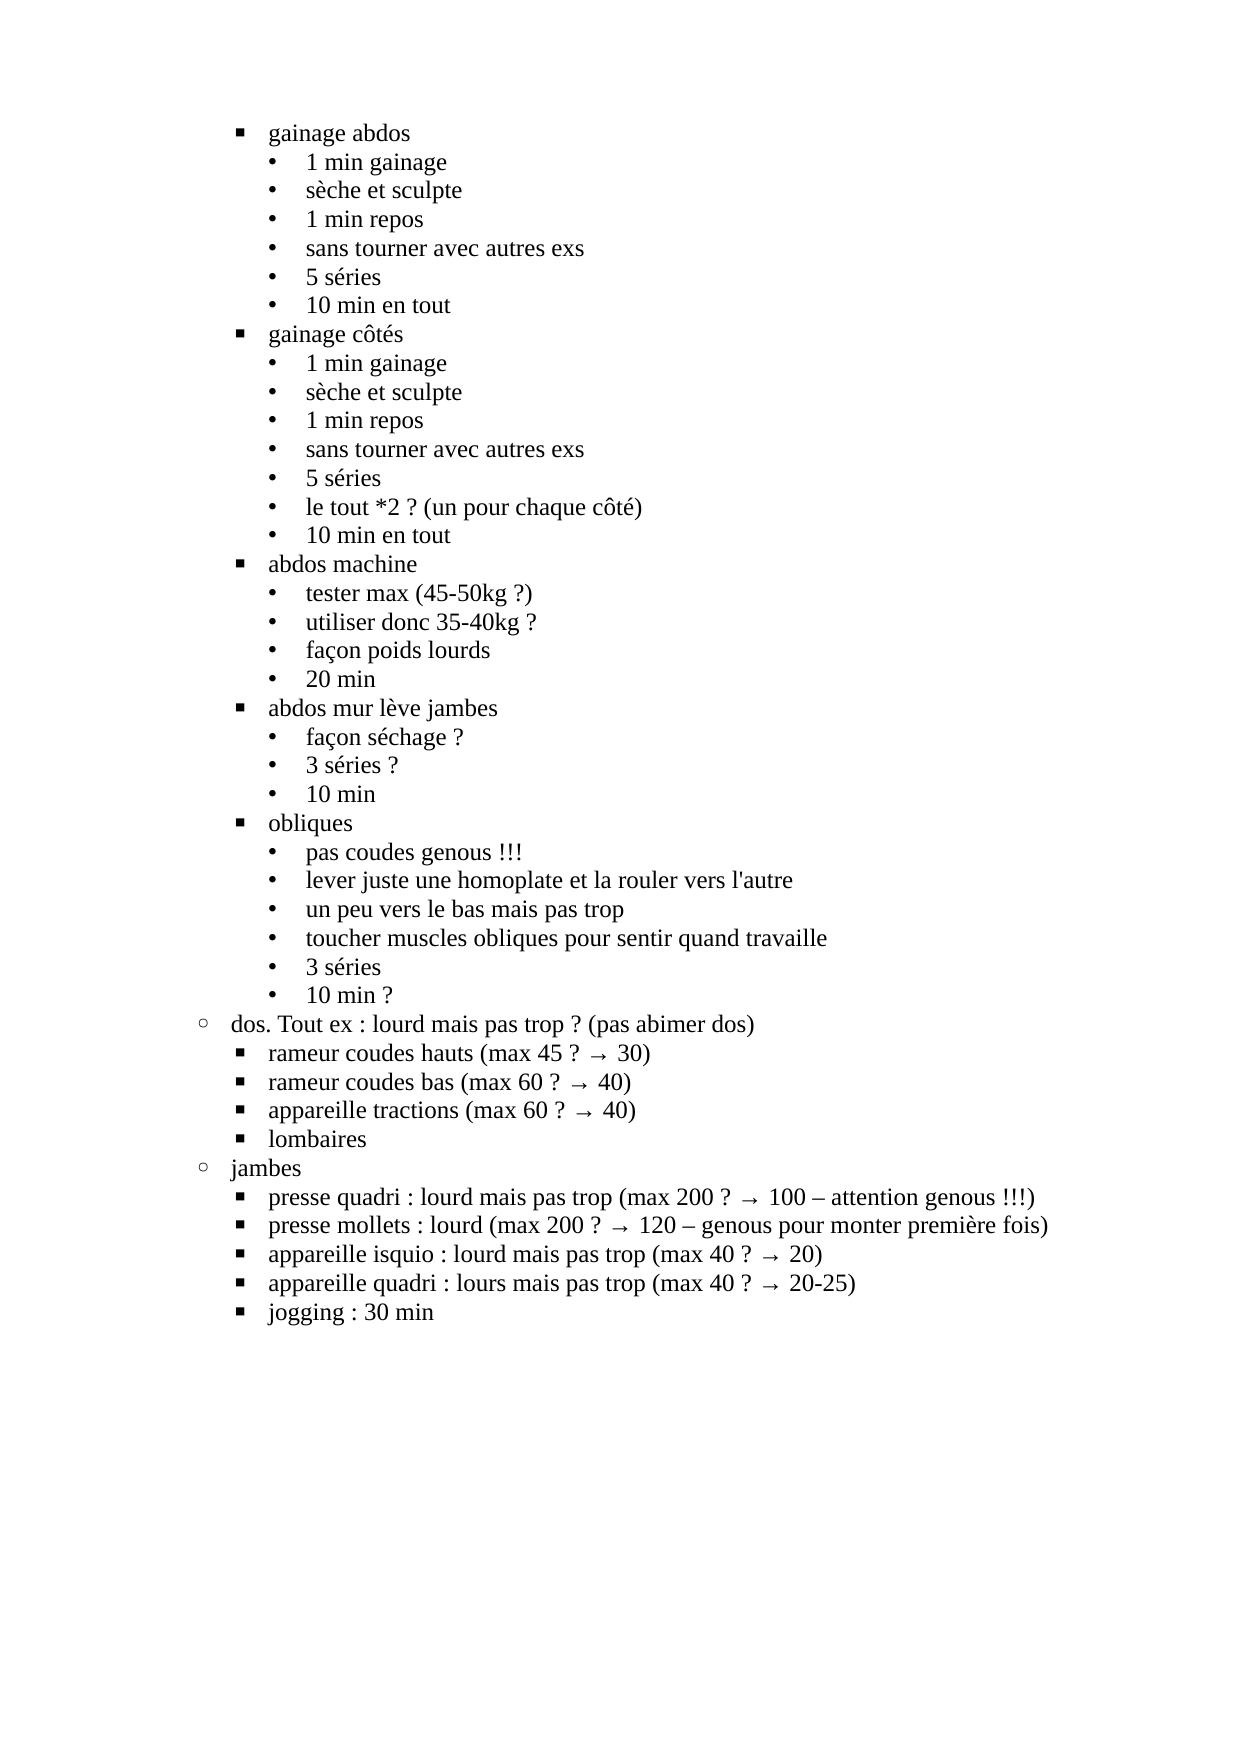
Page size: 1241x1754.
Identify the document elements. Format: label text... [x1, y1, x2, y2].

list appareille isquio : lourd mais pas trop (max 40 ? → 20) [231, 1239, 1122, 1268]
list façon séchage ? [268, 722, 1122, 751]
list presse quadri : lourd mais pas trop (max 200 ? → 100 – attention genous !!!) [231, 1182, 1122, 1211]
list obliques [231, 808, 1122, 837]
list 10 min en tout [268, 291, 1122, 319]
list 5 séries [268, 463, 1122, 492]
list dos. Tout ex : lourd mais pas trop ? (pas abimer dos) [193, 1009, 1122, 1038]
list abdos machine [231, 549, 1122, 578]
list 3 séries ? [268, 751, 1122, 779]
list abdos mur lève jambes [231, 693, 1122, 722]
list rameur coudes hauts (max 45 ? → 30) [231, 1038, 1122, 1067]
list 10 min en tout [268, 521, 1122, 549]
list façon poids lourds [268, 636, 1122, 664]
list gainage côtés [231, 319, 1122, 348]
list jogging : 30 min [231, 1297, 1122, 1326]
list lever juste une homoplate et la rouler vers l'autre [268, 866, 1122, 894]
list 1 min repos [268, 204, 1122, 233]
list 1 min gainage [268, 147, 1122, 176]
list lombaires [231, 1124, 1122, 1153]
list 1 min gainage [268, 348, 1122, 377]
list 3 séries [268, 952, 1122, 981]
list jambes [193, 1153, 1122, 1182]
list appareille tractions (max 60 ? → 40) [231, 1096, 1122, 1124]
list sans tourner avec autres exs [268, 233, 1122, 262]
list un peu vers le bas mais pas trop [268, 894, 1122, 923]
list presse mollets : lourd (max 200 ? → 120 – genous pour monter première fois) [231, 1211, 1122, 1239]
list 5 séries [268, 262, 1122, 291]
list sèche et sculpte [268, 176, 1122, 204]
list toucher muscles obliques pour sentir quand travaille [268, 923, 1122, 952]
list 10 min ? [268, 981, 1122, 1009]
list sans tourner avec autres exs [268, 434, 1122, 463]
list rameur coudes bas (max 60 ? → 40) [231, 1067, 1122, 1096]
list sèche et sculpte [268, 377, 1122, 406]
list utiliser donc 35-40kg ? [268, 607, 1122, 636]
list tester max (45-50kg ?) [268, 578, 1122, 607]
list 10 min [268, 779, 1122, 808]
list 1 min repos [268, 406, 1122, 434]
list pas coudes genous !!! [268, 837, 1122, 866]
list 20 min [268, 664, 1122, 693]
list appareille quadri : lours mais pas trop (max 40 ? → 20-25) [231, 1268, 1122, 1297]
list gainage abdos [231, 118, 1122, 147]
list le tout *2 ? (un pour chaque côté) [268, 492, 1122, 521]
